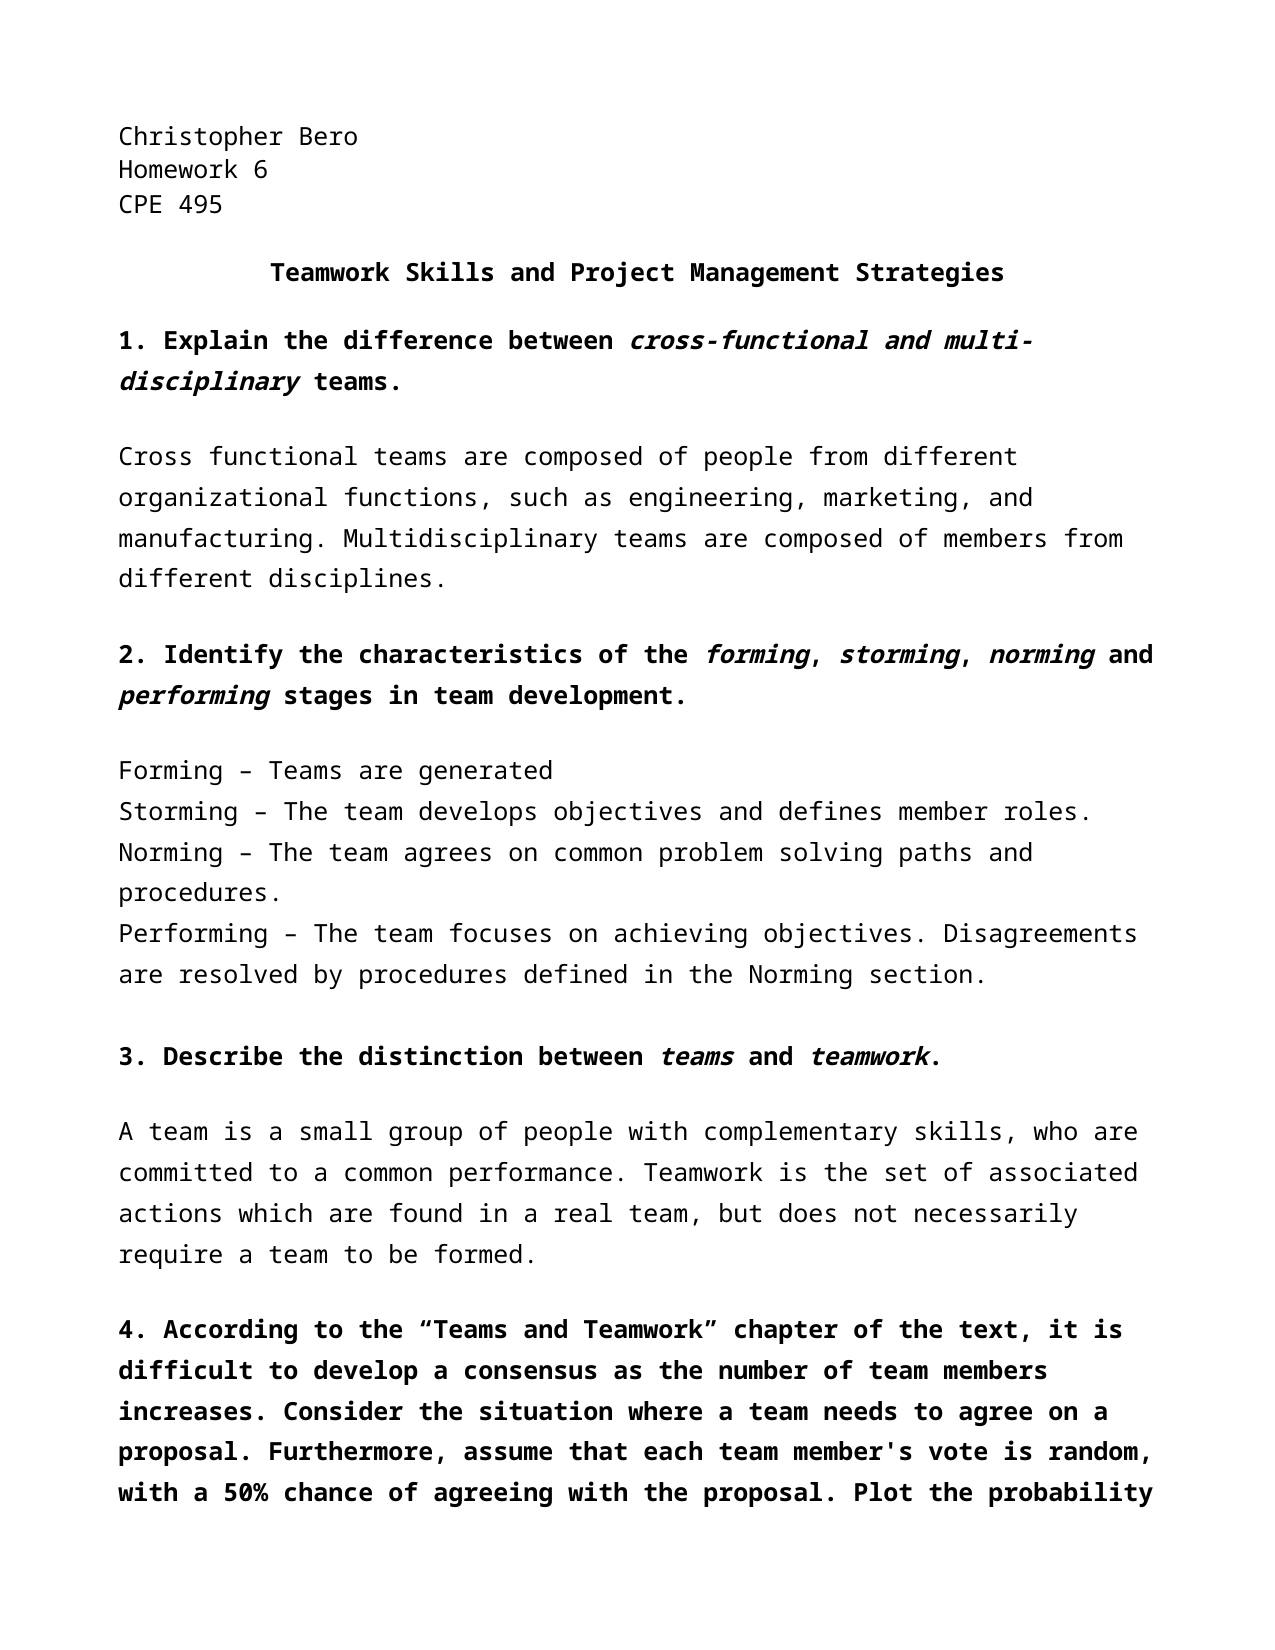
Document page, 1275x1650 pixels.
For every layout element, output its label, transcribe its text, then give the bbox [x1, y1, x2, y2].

text Teamwork Skills and Project Management Strategies [118, 254, 1157, 288]
text Cross functional teams are composed of people from different organizational functions, such as engineering, marketing, and manufacturing. Multidisciplinary teams are composed of members from different disciplines. [118, 439, 1157, 595]
text 4. According to the “Teams and Teamwork” chapter of the text, it is difficult to develop a consensus as the number of team members increases. Consider the situation where a team needs to agree on a proposal. Furthermore, assume that each team member's vote is random, with a 50% chance of agreeing with the proposal. Plot the probability [118, 1312, 1157, 1509]
text Homework 6 [118, 152, 1157, 186]
text Storming – The team develops objectives and defines member roles. [118, 793, 1157, 827]
text Forming – Teams are generated [118, 753, 1157, 787]
text Performing – The team focuses on achieving objectives. Disagreements are resolved by procedures defined in the Norming section. [118, 916, 1157, 991]
text 2. Identify the characteristics of the forming, storming, norming and performing stages in team development. [118, 636, 1157, 711]
text 3. Describe the distinction between teams and teamwork. [118, 1038, 1157, 1072]
text Norming – The team agrees on common problem solving paths and procedures. [118, 834, 1157, 909]
text A team is a small group of people with complementary skills, who are committed to a common performance. Teamwork is the set of associated actions which are found in a real team, but does not necessarily require a team to be formed. [118, 1114, 1157, 1270]
text Christopher Bero [118, 118, 1157, 152]
text CPE 495 [118, 186, 1157, 220]
text 1. Explain the difference between cross-functional and multi-disciplinary teams. [118, 322, 1157, 397]
